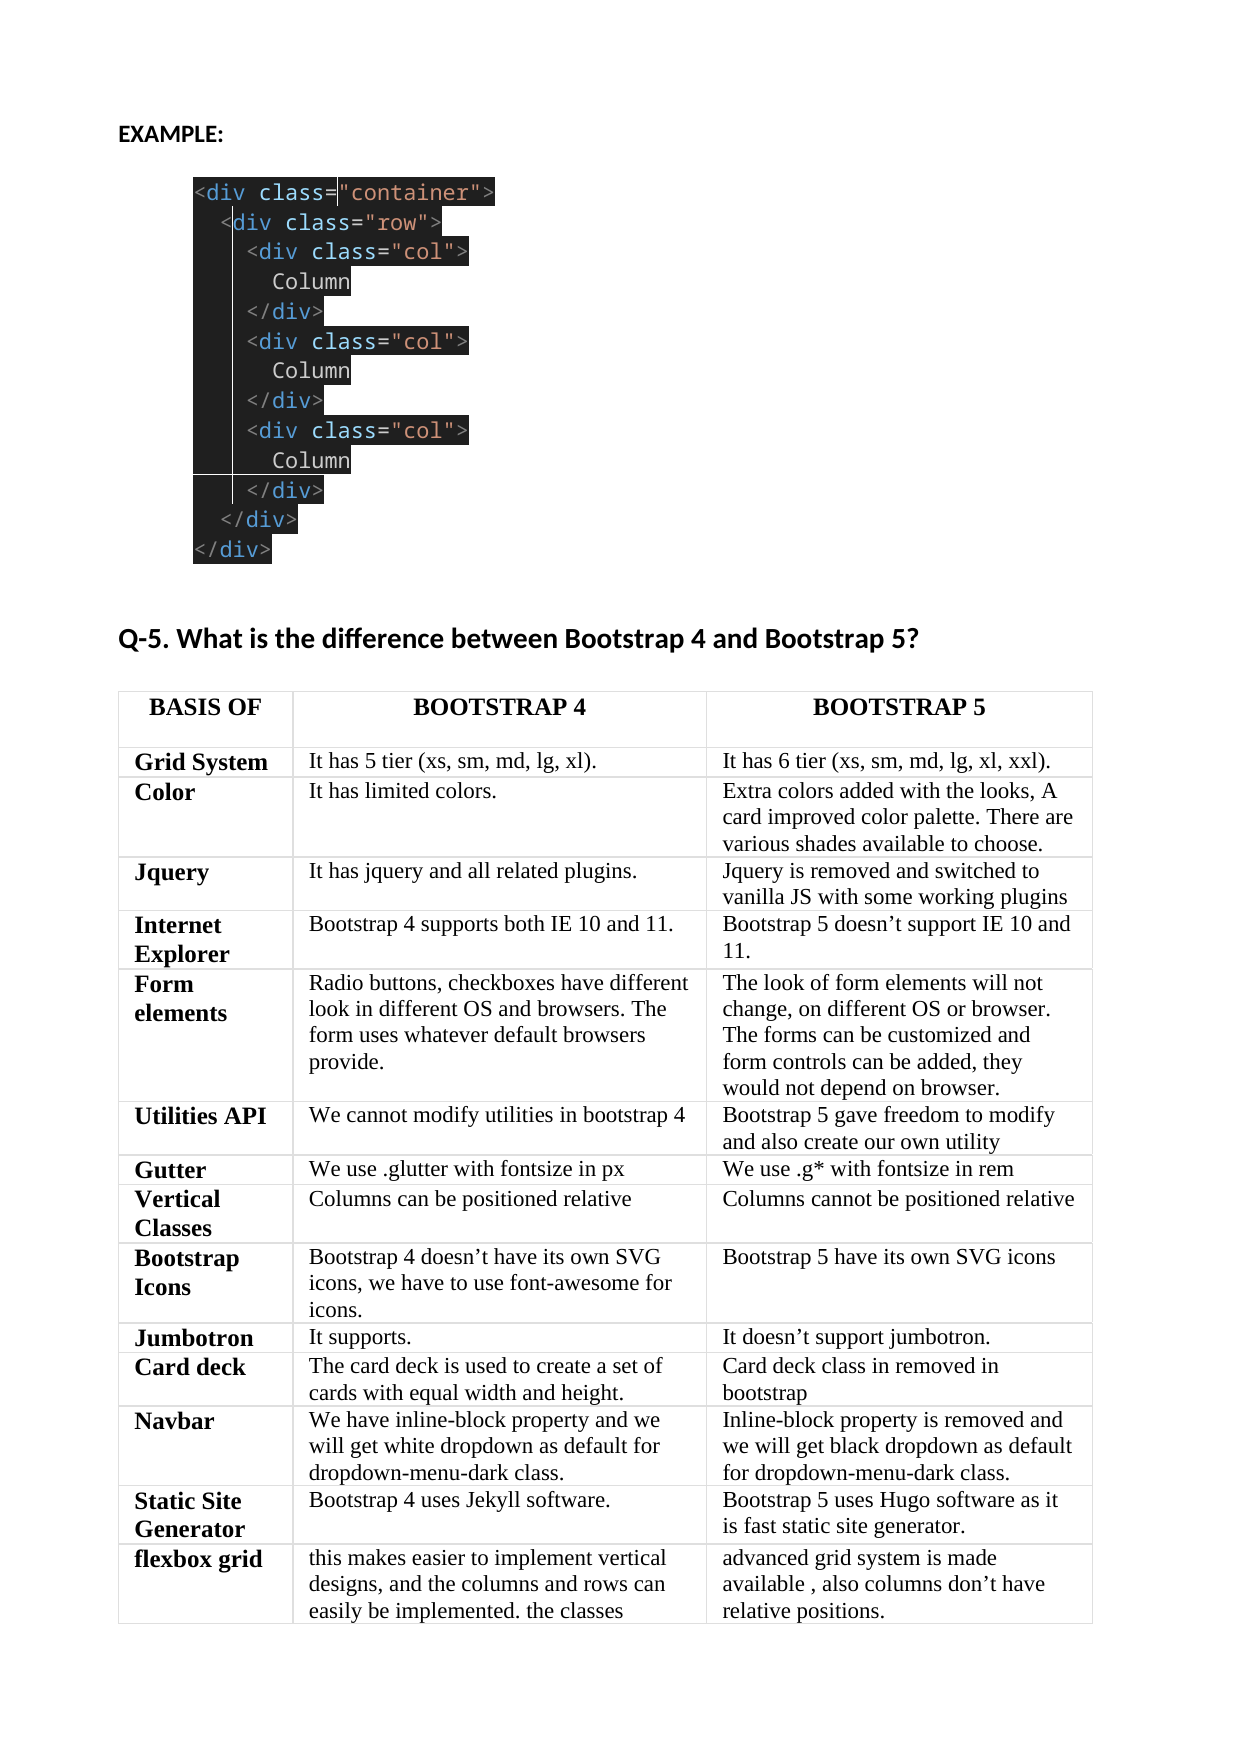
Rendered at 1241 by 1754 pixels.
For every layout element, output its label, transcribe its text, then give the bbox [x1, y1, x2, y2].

table_cell Form elements [119, 970, 292, 1101]
table_cell The look of form elements will not change, on different OS or browser. The forms can be customized and form controls can be added, they would not depend on browser. [707, 970, 1092, 1101]
text Column [193, 266, 1122, 296]
text </div> [193, 385, 1122, 415]
table_cell Card deck [119, 1353, 292, 1405]
table_cell Columns can be positioned relative [294, 1185, 706, 1242]
text Column [193, 445, 1122, 474]
table_cell this makes easier to implement vertical designs, and the columns and rows can easily be implemented. the classes [294, 1545, 706, 1623]
text <div class="col"> [193, 236, 1122, 266]
table_cell It has 6 tier (xs, sm, md, lg, xl, xxl). [707, 748, 1092, 776]
text <div class="col"> [193, 415, 1122, 445]
table_cell It doesn’t support jumbotron. [707, 1324, 1092, 1352]
table_header BOOTSTRAP 5 [707, 692, 1092, 747]
table_cell Jumbotron [119, 1324, 292, 1352]
table_cell Bootstrap 5 gave freedom to modify and also create our own utility [707, 1102, 1092, 1154]
table_cell Radio buttons, checkboxes have different look in different OS and browsers. The form uses whatever default browsers provide. [294, 970, 706, 1101]
table_cell Utilities API [119, 1102, 292, 1154]
table_cell Bootstrap 4 doesn’t have its own SVG icons, we have to use font-awesome for icons. [294, 1244, 706, 1322]
table_cell Bootstrap 5 uses Hugo software as it is fast static site generator. [707, 1486, 1092, 1543]
table_cell It has limited colors. [294, 778, 706, 856]
table_cell Jquery is removed and switched to vanilla JS with some working plugins [707, 858, 1092, 910]
table_cell Navbar [119, 1407, 292, 1485]
table_cell Bootstrap 4 supports both IE 10 and 11. [294, 911, 706, 968]
text </div> [193, 474, 1122, 504]
table_cell It supports. [294, 1324, 706, 1352]
table_cell advanced grid system is made available , also columns don’t have relative positions. [707, 1545, 1092, 1623]
text </div> [193, 504, 1122, 534]
table_cell We have inline-block property and we will get white dropdown as default for dropdown-menu-dark class. [294, 1407, 706, 1485]
table_cell Gutter [119, 1156, 292, 1184]
table_cell Color [119, 778, 292, 856]
table_cell Card deck class in removed in bootstrap [707, 1353, 1092, 1405]
text </div> [193, 296, 1122, 326]
table_cell Vertical Classes [119, 1185, 292, 1242]
table_cell Bootstrap 5 have its own SVG icons [707, 1244, 1092, 1322]
table_cell flexbox grid [119, 1545, 292, 1623]
table_cell Internet Explorer [119, 911, 292, 968]
text <div class="container"> [193, 177, 1122, 206]
table_cell We use .glutter with fontsize in px [294, 1156, 706, 1184]
table_cell Static Site Generator [119, 1486, 292, 1543]
table_cell Inline-block property is removed and we will get black dropdown as default for dropdown-menu-dark class. [707, 1407, 1092, 1485]
table_cell The card deck is used to create a set of cards with equal width and height. [294, 1353, 706, 1405]
text </div> [193, 534, 1122, 564]
text Column [193, 355, 1122, 385]
table_cell Extra colors added with the looks, A card improved color palette. There are various shades available to choose. [707, 778, 1092, 856]
table_cell Bootstrap 5 doesn’t support IE 10 and 11. [707, 911, 1092, 968]
text <div class="row"> [193, 206, 1122, 236]
table_cell It has 5 tier (xs, sm, md, lg, xl). [294, 748, 706, 776]
table_header BOOTSTRAP 4 [294, 692, 706, 747]
table_cell It has jquery and all related plugins. [294, 858, 706, 910]
table_cell We cannot modify utilities in bootstrap 4 [294, 1102, 706, 1154]
table_cell We use .g* with fontsize in rem [707, 1156, 1092, 1184]
table_header BASIS OF [119, 692, 292, 747]
table_cell Bootstrap 4 uses Jekyll software. [294, 1486, 706, 1543]
table_cell Bootstrap Icons [119, 1244, 292, 1322]
table_cell Grid System [119, 748, 292, 776]
text EXAMPLE: [118, 118, 1122, 149]
table_cell Jquery [119, 858, 292, 910]
table_cell Columns cannot be positioned relative [707, 1185, 1092, 1242]
text <div class="col"> [193, 326, 1122, 355]
text Q-5. What is the difference between Bootstrap 4 and Bootstrap 5? [118, 620, 1122, 656]
